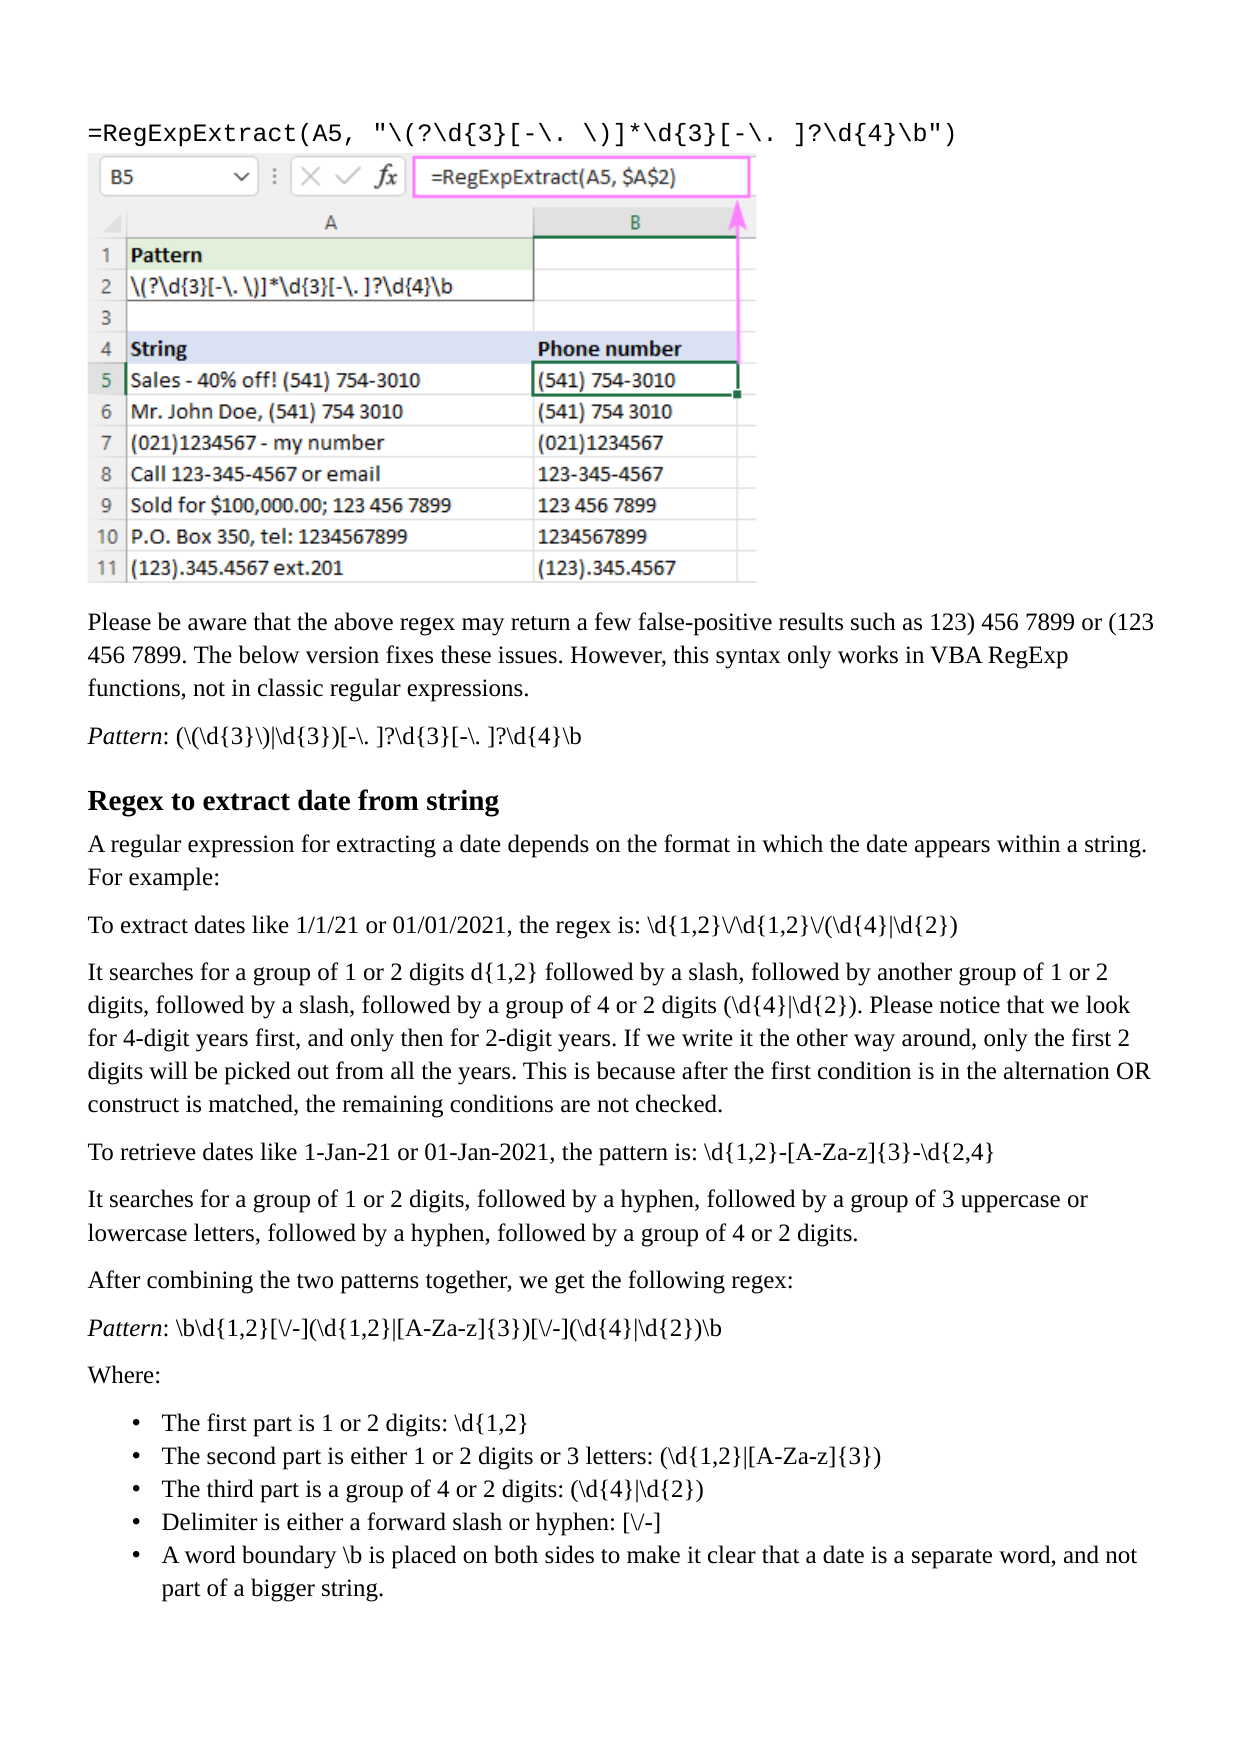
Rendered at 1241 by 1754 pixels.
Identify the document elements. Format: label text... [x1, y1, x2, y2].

text To retrieve dates like 1-Jan-21 or 01-Jan-2021, the pattern is: \d{1,2}-[A-Za-z]{3}-\d{2,4} [87, 1137, 1162, 1166]
text It searches for a group of 1 or 2 digits d{1,2} followed by a slash, followed by another group of 1 or 2 digits, followed by a slash, followed by a group of 4 or 2 digits (\d{4}|\d{2}). Please notice that we look for 4-digit years first, and only then for 2-digit years. If we write it the other way around, only the first 2 digits will be picked out from all the years. This is because after the first condition is in the alternation OR construct is matched, the remaining conditions are not checked. [87, 957, 1162, 1118]
text Pattern: \b\d{1,2}[\/-](\d{1,2}|[A-Za-z]{3})[\/-](\d{4}|\d{2})\b [87, 1313, 1162, 1342]
list A word boundary \b is placed on both sides to make it clear that a date is a separate word, and not part of a bigger string. [132, 1540, 1162, 1602]
picture [87, 153, 757, 583]
list The second part is either 1 or 2 digits or 3 letters: (\d{1,2}|[A-Za-z]{3}) [132, 1441, 1162, 1470]
text It searches for a group of 1 or 2 digits, followed by a hyphen, followed by a group of 3 uppercase or lowercase letters, followed by a hyphen, followed by a group of 4 or 2 digits. [87, 1184, 1162, 1246]
text To extract dates like 1/1/21 or 01/01/2021, the regex is: \d{1,2}\/\d{1,2}\/(\d{4}|\d{2}) [87, 910, 1162, 938]
text A regular expression for extracting a date depends on the format in which the date appears within a string. For example: [87, 829, 1162, 891]
text Where: [87, 1360, 1162, 1389]
text =RegExpExtract(A5, "\(?\d{3}[-\. \)]*\d{3}[-\. ]?\d{4}\b") [87, 118, 1162, 588]
list The first part is 1 or 2 digits: \d{1,2} [132, 1408, 1162, 1437]
list The third part is a group of 4 or 2 digits: (\d{4}|\d{2}) [132, 1474, 1162, 1503]
subtitle Regex to extract date from string [87, 783, 1162, 817]
text After combining the two patterns together, we get the following regex: [87, 1265, 1162, 1294]
list Delimiter is either a forward slash or hyphen: [\/-] [132, 1507, 1162, 1536]
text Pattern: (\(\d{3}\)|\d{3})[-\. ]?\d{3}[-\. ]?\d{4}\b [87, 721, 1162, 749]
text Please be aware that the above regex may return a few false-positive results such as 123) 456 7899 or (123 456 7899. The below version fixes these issues. However, this syntax only works in VBA RegExp functions, not in classic regular expressions. [87, 607, 1162, 702]
